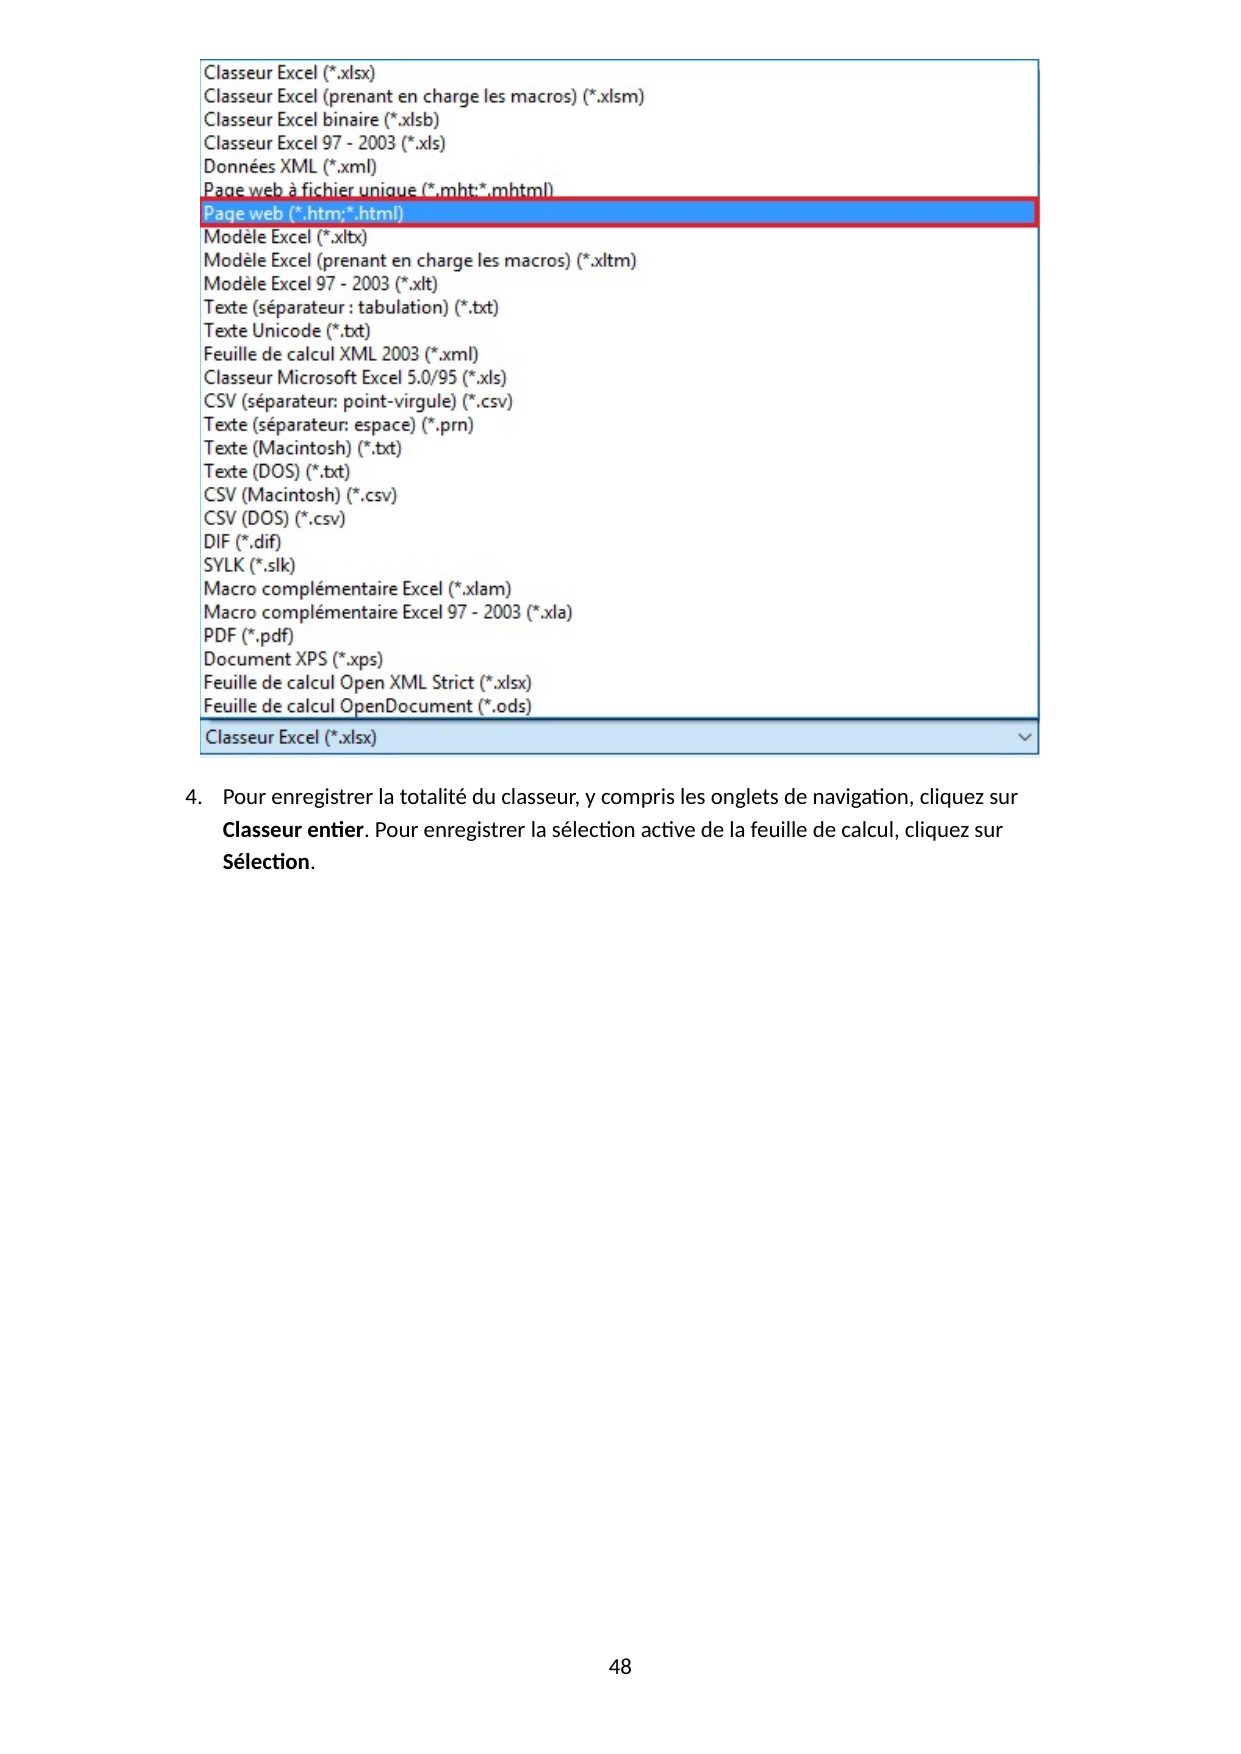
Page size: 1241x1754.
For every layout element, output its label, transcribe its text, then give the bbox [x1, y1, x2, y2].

list Pour enregistrer la totalité du classeur, y compris les onglets de navigation, cliquez sur Classeur entier. Pour enregistrer la sélection active de la feuille de calcul, cliquez sur Sélection. [185, 782, 1093, 875]
picture [200, 59, 1041, 758]
